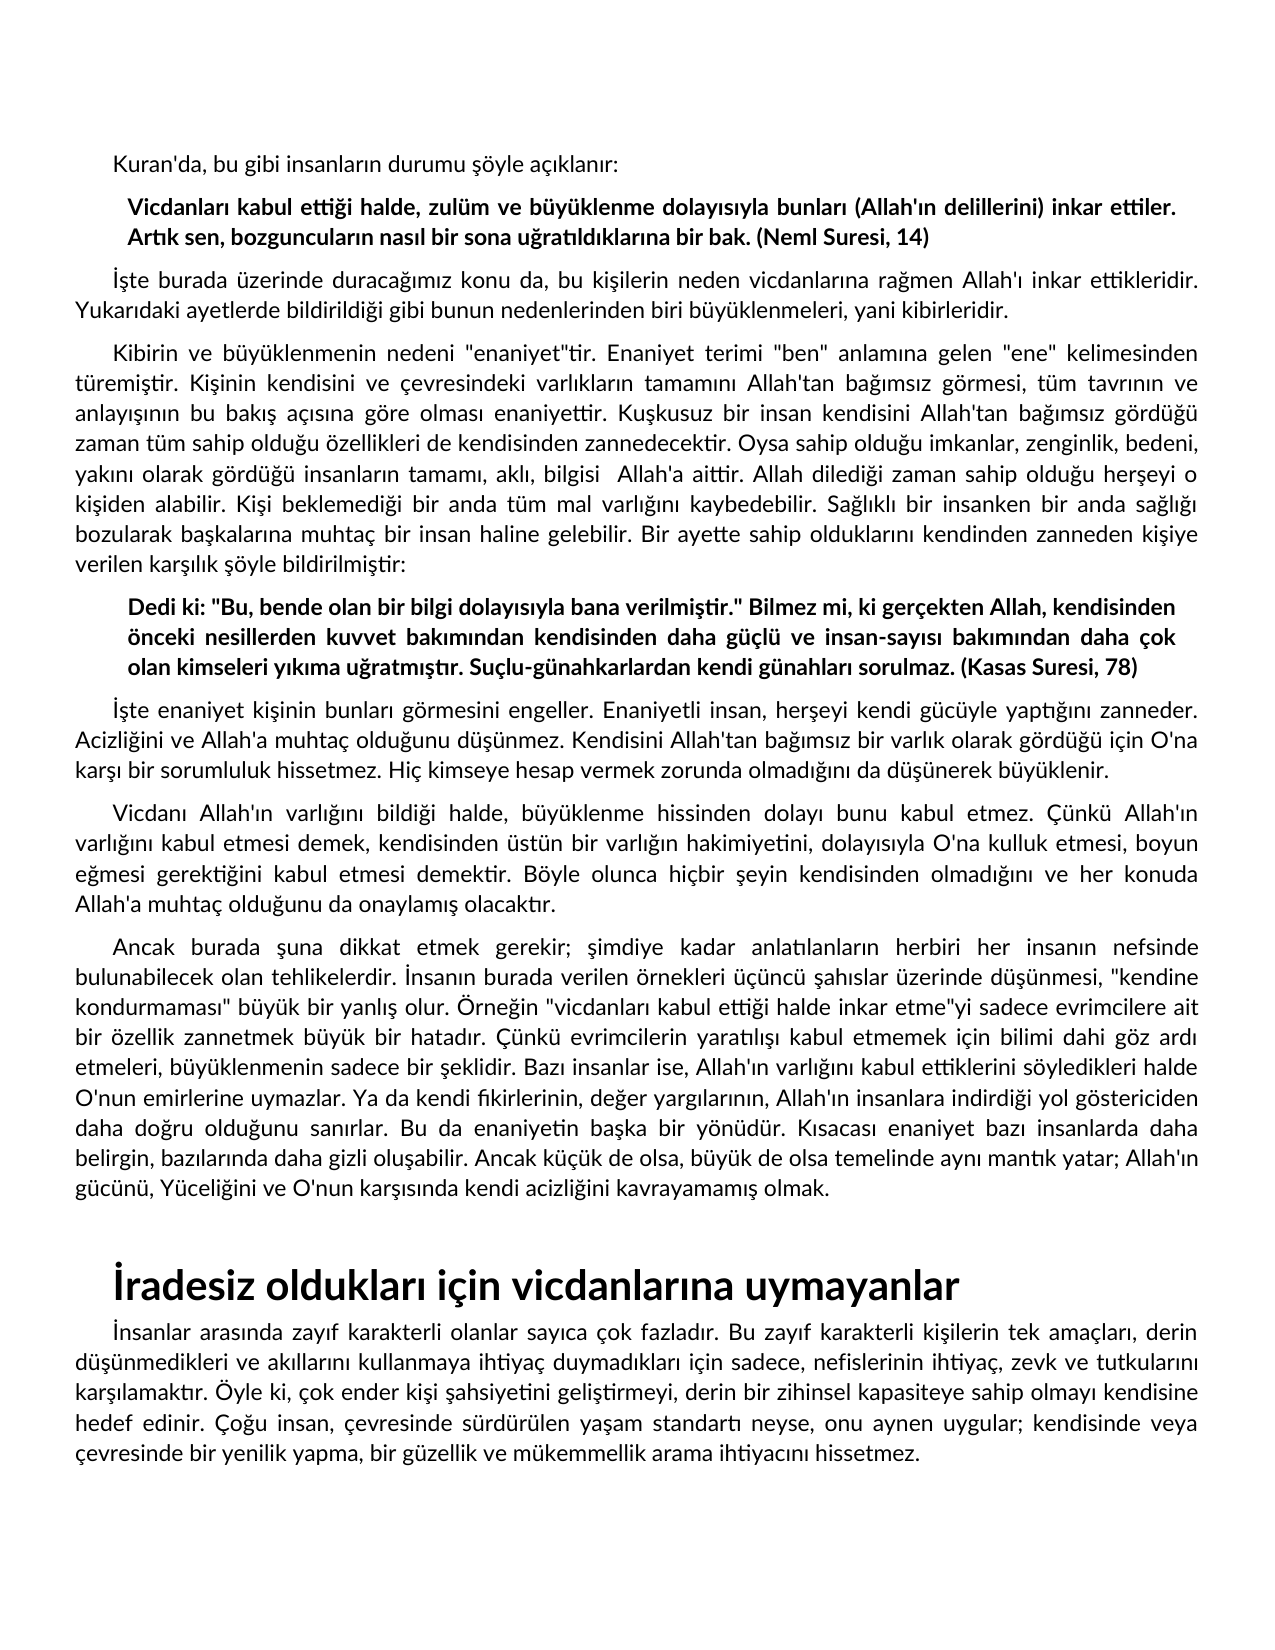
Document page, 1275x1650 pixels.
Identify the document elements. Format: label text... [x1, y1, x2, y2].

text Kuran'da, bu gibi insanların durumu şöyle açıklanır: [75, 150, 1200, 177]
text İşte burada üzerinde duracağımız konu da, bu kişilerin neden vicdanlarına rağmen Allah'ı inkar ettikleridir. Yukarıdaki ayetlerde bildirildiği gibi bunun nedenlerinden biri büyüklenmeleri, yani kibirleridir. [75, 266, 1200, 323]
text İnsanlar arasında zayıf karakterli olanlar sayıca çok fazladır. Bu zayıf karakterli kişilerin tek amaçları, derin düşünmedikleri ve akıllarını kullanmaya ihtiyaç duymadıkları için sadece, nefislerinin ihtiyaç, zevk ve tutkularını karşılamaktır. Öyle ki, çok ender kişi şahsiyetini geliştirmeyi, derin bir zihinsel kapasiteye sahip olmayı kendisine hedef edinir. Çoğu insan, çevresinde sürdürülen yaşam standartı neyse, onu aynen uygular; kendisinde veya çevresinde bir yenilik yapma, bir güzellik ve mükemmellik arama ihtiyacını hissetmez. [75, 1318, 1200, 1466]
text Dedi ki: "Bu, bende olan bir bilgi dolayısıyla bana verilmiştir." Bilmez mi, ki gerçekten Allah, kendisinden önceki nesillerden kuvvet bakımından kendisinden daha güçlü ve insan-sayısı bakımından daha çok olan kimseleri yıkıma uğratmıştır. Suçlu-günahkarlardan kendi günahları sorulmaz. (Kasas Suresi, 78) [127, 593, 1177, 681]
text Ancak burada şuna dikkat etmek gerekir; şimdiye kadar anlatılanların herbiri her insanın nefsinde bulunabilecek olan tehlikelerdir. İnsanın burada verilen örnekleri üçüncü şahıslar üzerinde düşünmesi, "kendine kondurmaması" büyük bir yanlış olur. Örneğin "vicdanları kabul ettiği halde inkar etme"yi sadece evrimcilere ait bir özellik zannetmek büyük bir hatadır. Çünkü evrimcilerin yaratılışı kabul etmemek için bilimi dahi göz ardı etmeleri, büyüklenmenin sadece bir şeklidir. Bazı insanlar ise, Allah'ın varlığını kabul ettiklerini söyledikleri halde O'nun emirlerine uymazlar. Ya da kendi fikirlerinin, değer yargılarının, Allah'ın insanlara indirdiği yol göstericiden daha doğru olduğunu sanırlar. Bu da enaniyetin başka bir yönüdür. Kısacası enaniyet bazı insanlarda daha belirgin, bazılarında daha gizli oluşabilir. Ancak küçük de olsa, büyük de olsa temelinde aynı mantık yatar; Allah'ın gücünü, Yüceliğini ve O'nun karşısında kendi acizliğini kavrayamamış olmak. [75, 932, 1200, 1201]
text Vicdanı Allah'ın varlığını bildiği halde, büyüklenme hissinden dolayı bunu kabul etmez. Çünkü Allah'ın varlığını kabul etmesi demek, kendisinden üstün bir varlığın hakimiyetini, dolayısıyla O'na kulluk etmesi, boyun eğmesi gerektiğini kabul etmesi demektir. Böyle olunca hiçbir şeyin kendisinden olmadığını ve her konuda Allah'a muhtaç olduğunu da onaylamış olacaktır. [75, 799, 1200, 917]
text Vicdanları kabul ettiği halde, zulüm ve büyüklenme dolayısıyla bunları (Allah'ın delillerini) inkar ettiler. Artık sen, bozguncuların nasıl bir sona uğratıldıklarına bir bak. (Neml Suresi, 14) [127, 193, 1177, 250]
subtitle İradesiz oldukları için vicdanlarına uymayanlar [112, 1259, 1200, 1309]
text Kibirin ve büyüklenmenin nedeni "enaniyet"tir. Enaniyet terimi "ben" anlamına gelen "ene" kelimesinden türemiştir. Kişinin kendisini ve çevresindeki varlıkların tamamını Allah'tan bağımsız görmesi, tüm tavrının ve anlayışının bu bakış açısına göre olması enaniyettir. Kuşkusuz bir insan kendisini Allah'tan bağımsız gördüğü zaman tüm sahip olduğu özellikleri de kendisinden zannedecektir. Oysa sahip olduğu imkanlar, zenginlik, bedeni, yakını olarak gördüğü insanların tamamı, aklı, bilgisi Allah'a aittir. Allah dilediği zaman sahip olduğu herşeyi o kişiden alabilir. Kişi beklemediği bir anda tüm mal varlığını kaybedebilir. Sağlıklı bir insanken bir anda sağlığı bozularak başkalarına muhtaç bir insan haline gelebilir. Bir ayette sahip olduklarını kendinden zanneden kişiye verilen karşılık şöyle bildirilmiştir: [75, 338, 1200, 577]
text İşte enaniyet kişinin bunları görmesini engeller. Enaniyetli insan, herşeyi kendi gücüyle yaptığını zanneder. Acizliğini ve Allah'a muhtaç olduğunu düşünmez. Kendisini Allah'tan bağımsız bir varlık olarak gördüğü için O'na karşı bir sorumluluk hissetmez. Hiç kimseye hesap vermek zorunda olmadığını da düşünerek büyüklenir. [75, 696, 1200, 784]
